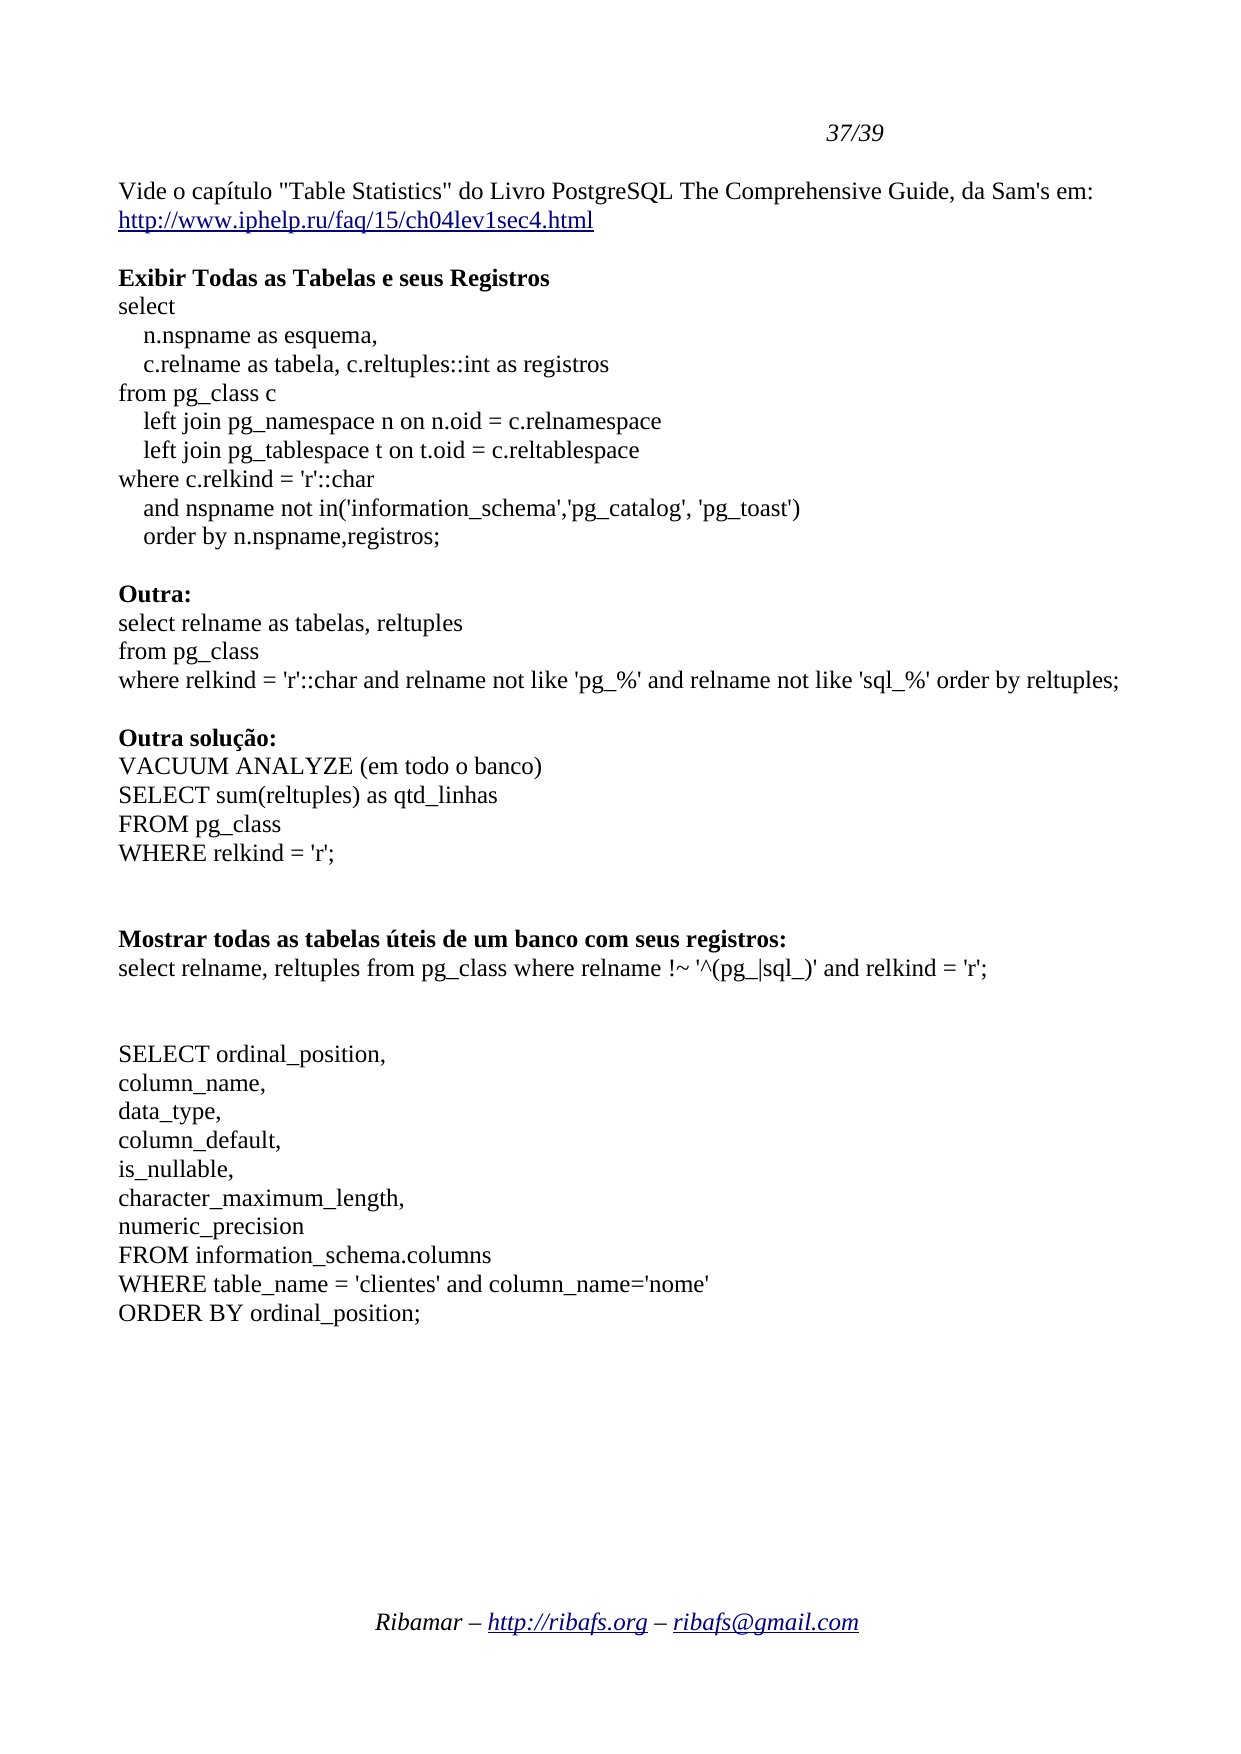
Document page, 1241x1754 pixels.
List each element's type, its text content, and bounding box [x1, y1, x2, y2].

text order by n.nspname,registros; [118, 521, 1122, 550]
text Mostrar todas as tabelas úteis de um banco com seus registros: [118, 924, 1122, 953]
text left join pg_namespace n on n.oid = c.relnamespace [118, 406, 1122, 435]
text FROM information_schema.columns [118, 1240, 1122, 1269]
text and nspname not in('information_schema','pg_catalog', 'pg_toast') [118, 493, 1122, 521]
text Exibir Todas as Tabelas e seus Registros [118, 263, 1122, 291]
text numeric_precision [118, 1211, 1122, 1240]
text WHERE relkind = 'r'; [118, 838, 1122, 866]
text data_type, [118, 1096, 1122, 1125]
text column_default, [118, 1125, 1122, 1154]
text Vide o capítulo "Table Statistics" do Livro PostgreSQL The Comprehensive Guide, da Sam's em: [118, 176, 1122, 205]
text Outra: [118, 579, 1122, 608]
text Outra solução: [118, 723, 1122, 751]
text VACUUM ANALYZE (em todo o banco) [118, 751, 1122, 780]
text c.relname as tabela, c.reltuples::int as registros [118, 349, 1122, 378]
text from pg_class [118, 636, 1122, 665]
text ORDER BY ordinal_position; [118, 1298, 1122, 1326]
text WHERE table_name = 'clientes' and column_name='nome' [118, 1269, 1122, 1298]
text left join pg_tablespace t on t.oid = c.reltablespace [118, 435, 1122, 464]
text FROM pg_class [118, 809, 1122, 838]
text is_nullable, [118, 1154, 1122, 1183]
text n.nspname as esquema, [118, 320, 1122, 349]
text select relname as tabelas, reltuples [118, 608, 1122, 636]
text SELECT sum(reltuples) as qtd_linhas [118, 780, 1122, 809]
text select relname, reltuples from pg_class where relname !~ '^(pg_|sql_)' and relkind = 'r'; [118, 953, 1122, 981]
text where c.relkind = 'r'::char [118, 464, 1122, 493]
text column_name, [118, 1068, 1122, 1096]
text http://www.iphelp.ru/faq/15/ch04lev1sec4.html [118, 205, 1122, 234]
text from pg_class c [118, 378, 1122, 406]
text SELECT ordinal_position, [118, 1039, 1122, 1068]
text character_maximum_length, [118, 1183, 1122, 1211]
text select [118, 291, 1122, 320]
text where relkind = 'r'::char and relname not like 'pg_%' and relname not like 'sql_%' order by reltuples; [118, 665, 1122, 694]
